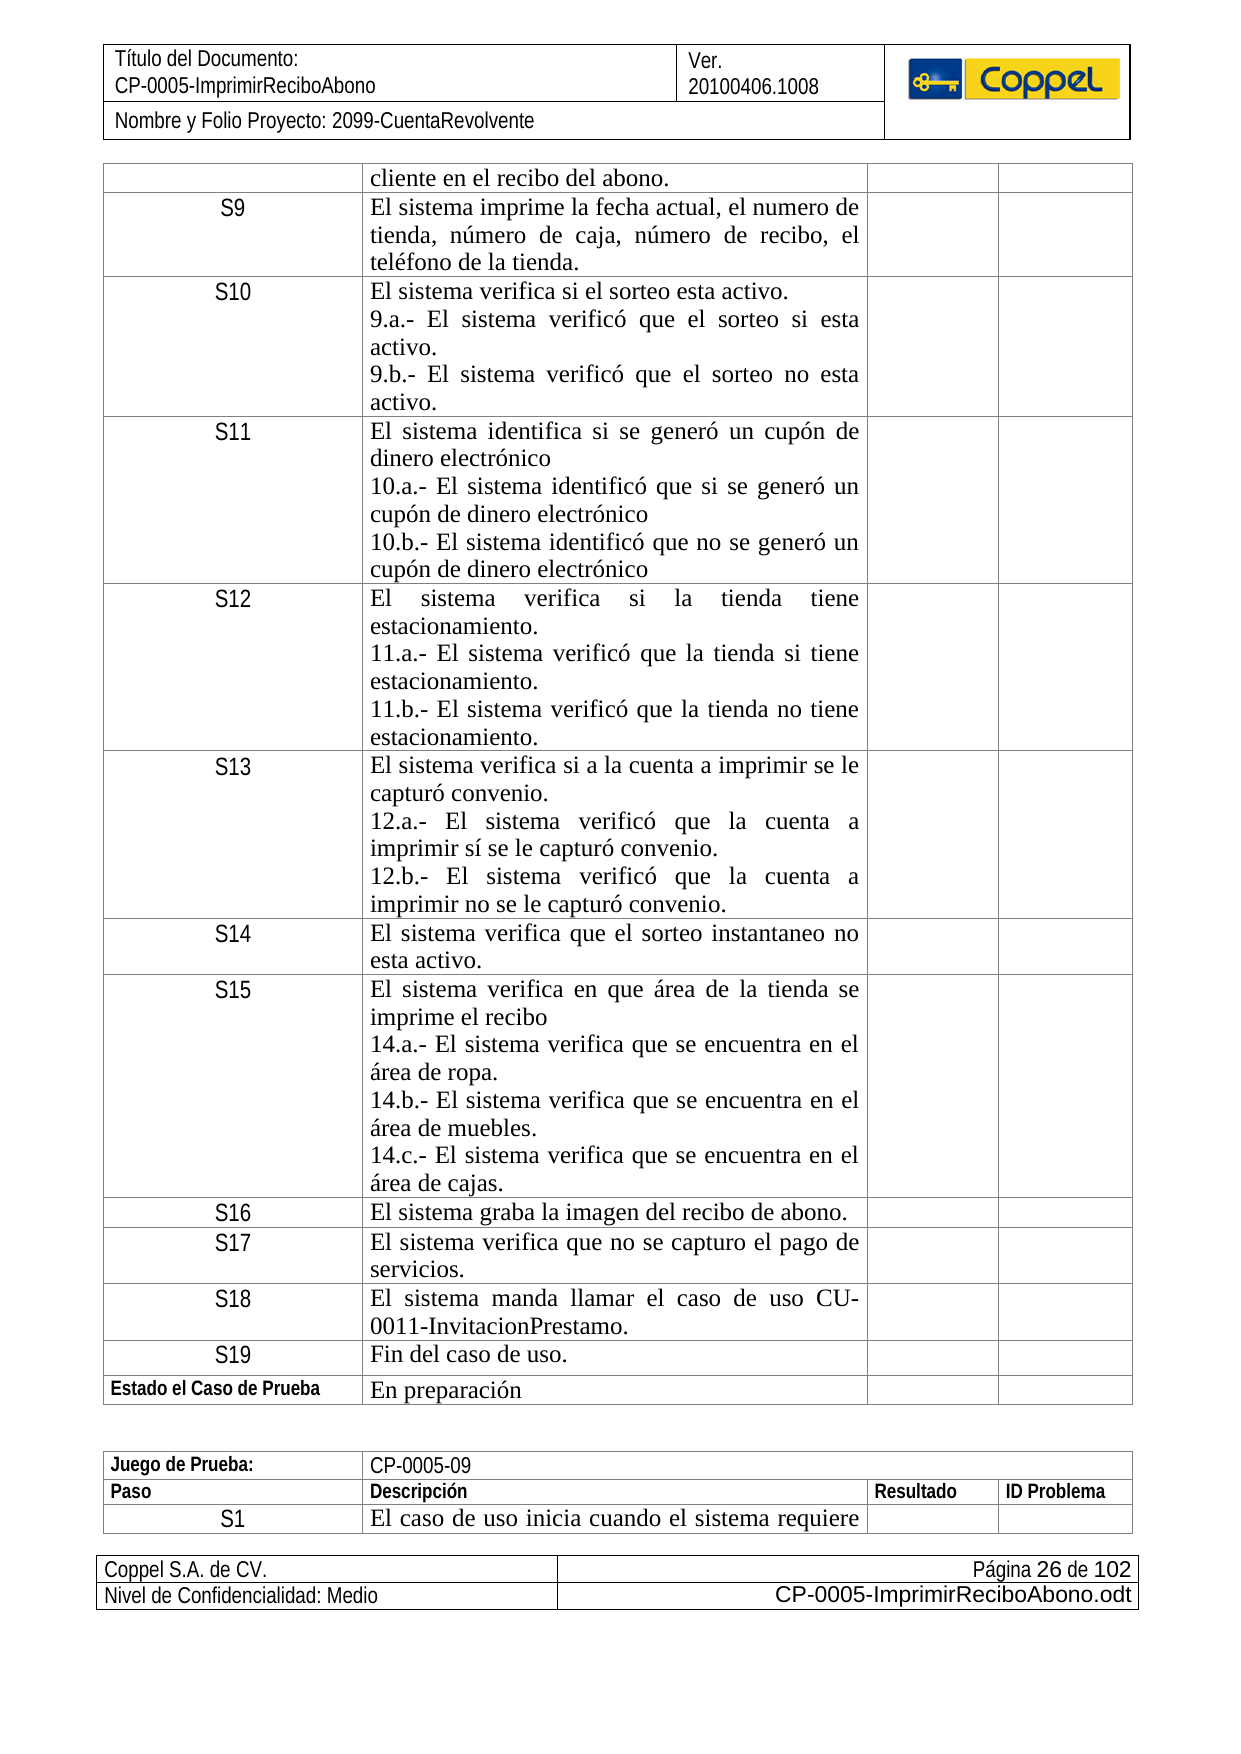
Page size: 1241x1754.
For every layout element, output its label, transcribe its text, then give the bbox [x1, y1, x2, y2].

table_cell [999, 1198, 1132, 1227]
table_cell [868, 584, 998, 750]
table_cell El sistema manda llamar el caso de uso CU-0011-InvitacionPrestamo. [363, 1284, 867, 1339]
table_cell El sistema identifica si se generó un cupón de dinero electrónico 10.a.- El sistema identificó que si se generó un cupón de dinero electrónico 10.b.- El sistema identificó que no se generó un cupón de dinero electrónico [363, 417, 867, 583]
table_cell El sistema verifica si el sorteo esta activo. 9.a.- El sistema verificó que el sorteo si esta activo. 9.b.- El sistema verificó que el sorteo no esta activo. [363, 277, 867, 416]
table_cell El sistema verifica que el sorteo instantaneo no esta activo. [363, 919, 867, 974]
table_cell Fin del caso de uso. [363, 1341, 867, 1375]
table_cell Resultado [868, 1480, 998, 1503]
table_cell S18 [104, 1284, 362, 1339]
table_cell [999, 1228, 1132, 1283]
table_header Juego de Prueba: [104, 1452, 362, 1478]
table_cell [868, 1284, 998, 1339]
table_cell [868, 919, 998, 974]
table_cell [868, 975, 998, 1197]
table_cell S14 [104, 919, 362, 974]
table_cell [999, 1284, 1132, 1339]
table_cell [868, 1198, 998, 1227]
table_cell [868, 193, 998, 276]
table_cell [868, 1228, 998, 1283]
table_cell Descripción [363, 1480, 867, 1503]
table_cell [999, 1341, 1132, 1375]
table_cell [999, 919, 1132, 974]
table_cell El sistema imprime la fecha actual, el numero de tienda, número de caja, número de recibo, el teléfono de la tienda. [363, 193, 867, 276]
table_cell cliente en el recibo del abono. [363, 164, 867, 192]
table_cell S17 [104, 1228, 362, 1283]
table_cell [868, 1341, 998, 1375]
table_cell S12 [104, 584, 362, 750]
table_cell El sistema verifica si a la cuenta a imprimir se le capturó convenio. 12.a.- El sistema verificó que la cuenta a imprimir sí se le capturó convenio. 12.b.- El sistema verificó que la cuenta a imprimir no se le capturó convenio. [363, 751, 867, 918]
table_cell En preparación [363, 1376, 867, 1404]
table_cell S9 [104, 193, 362, 276]
table_header CP-0005-09 [363, 1452, 1132, 1478]
table_cell S16 [104, 1198, 362, 1227]
table_cell [999, 975, 1132, 1197]
table_cell [868, 164, 998, 192]
table_cell S1 [104, 1505, 362, 1533]
table_cell [999, 193, 1132, 276]
table_cell [999, 164, 1132, 192]
table_cell [999, 1505, 1132, 1533]
table_cell S13 [104, 751, 362, 918]
table_cell S19 [104, 1341, 362, 1375]
table_cell El sistema verifica si la tienda tiene estacionamiento. 11.a.- El sistema verificó que la tienda si tiene estacionamiento. 11.b.- El sistema verificó que la tienda no tiene estacionamiento. [363, 584, 867, 750]
table_cell [999, 751, 1132, 918]
table_cell El caso de uso inicia cuando el sistema requiere [363, 1505, 867, 1533]
table_cell [868, 277, 998, 416]
table_cell El sistema graba la imagen del recibo de abono. [363, 1198, 867, 1227]
table_cell [104, 164, 362, 192]
table_cell El sistema verifica que no se capturo el pago de servicios. [363, 1228, 867, 1283]
table_cell [999, 277, 1132, 416]
table_cell [868, 751, 998, 918]
table_cell Paso [104, 1480, 362, 1503]
table_cell [868, 417, 998, 583]
table_cell S11 [104, 417, 362, 583]
table_cell [868, 1505, 998, 1533]
table_cell Estado el Caso de Prueba [104, 1376, 362, 1404]
table_cell ID Problema [999, 1480, 1132, 1503]
table_cell [868, 1376, 998, 1404]
table_cell El sistema verifica en que área de la tienda se imprime el recibo 14.a.- El sistema verifica que se encuentra en el área de ropa. 14.b.- El sistema verifica que se encuentra en el área de muebles. 14.c.- El sistema verifica que se encuentra en el área de cajas. [363, 975, 867, 1197]
table_cell [999, 1376, 1132, 1404]
table_cell S10 [104, 277, 362, 416]
table_cell S15 [104, 975, 362, 1197]
table_cell [999, 584, 1132, 750]
table_cell [999, 417, 1132, 583]
